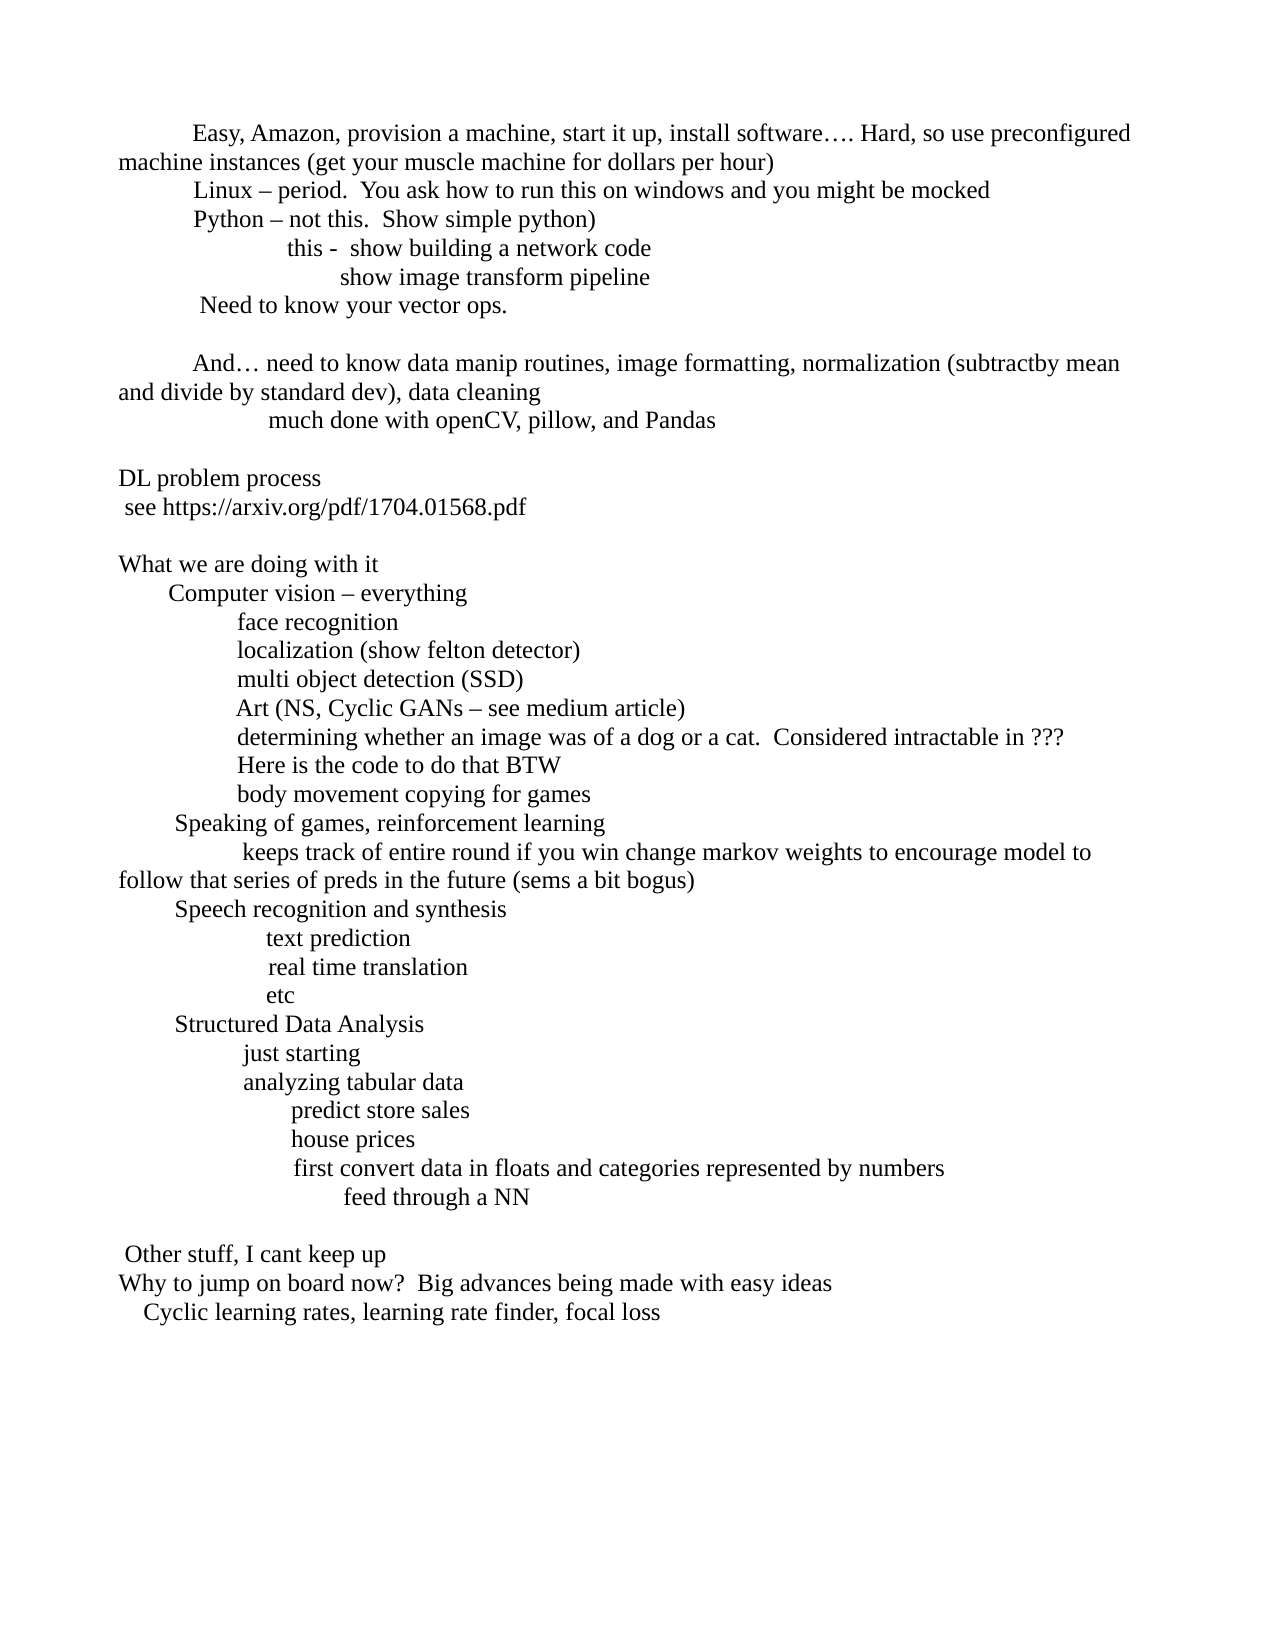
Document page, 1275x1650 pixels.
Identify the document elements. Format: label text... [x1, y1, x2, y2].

text show image transform pipeline [118, 262, 1157, 291]
text face recognition [118, 607, 1157, 636]
text localization (show felton detector) [118, 636, 1157, 664]
text DL problem process [118, 463, 1157, 492]
text Python – not this. Show simple python) [118, 204, 1157, 233]
text predict store sales [118, 1096, 1157, 1124]
text this - show building a network code [118, 233, 1157, 262]
text first convert data in floats and categories represented by numbers [118, 1153, 1157, 1182]
text keeps track of entire round if you win change markov weights to encourage model to follow that series of preds in the future (sems a bit bogus) [118, 837, 1157, 894]
text real time translation [118, 952, 1157, 981]
text Speaking of games, reinforcement learning [118, 808, 1157, 837]
text Why to jump on board now? Big advances being made with easy ideas [118, 1268, 1157, 1297]
text And… need to know data manip routines, image formatting, normalization (subtractby mean and divide by standard dev), data cleaning [118, 348, 1157, 406]
text multi object detection (SSD) [118, 664, 1157, 693]
text Cyclic learning rates, learning rate finder, focal loss [118, 1297, 1157, 1326]
text Structured Data Analysis [118, 1009, 1157, 1038]
text Easy, Amazon, provision a machine, start it up, install software…. Hard, so use preconfigured machine instances (get your muscle machine for dollars per hour) [118, 118, 1157, 176]
text Computer vision – everything [118, 578, 1157, 607]
text Speech recognition and synthesis [118, 894, 1157, 923]
text see https://arxiv.org/pdf/1704.01568.pdf [118, 492, 1157, 521]
text etc [118, 981, 1157, 1009]
text much done with openCV, pillow, and Pandas [118, 406, 1157, 434]
text Here is the code to do that BTW [118, 751, 1157, 779]
text feed through a NN [118, 1182, 1157, 1211]
text house prices [118, 1124, 1157, 1153]
text Art (NS, Cyclic GANs – see medium article) [118, 693, 1157, 722]
text just starting [118, 1038, 1157, 1067]
text text prediction [118, 923, 1157, 952]
text analyzing tabular data [118, 1067, 1157, 1096]
text Linux – period. You ask how to run this on windows and you might be mocked [118, 176, 1157, 204]
text determining whether an image was of a dog or a cat. Considered intractable in ??? [118, 722, 1157, 751]
text body movement copying for games [118, 779, 1157, 808]
text Need to know your vector ops. [118, 291, 1157, 319]
text What we are doing with it [118, 549, 1157, 578]
text Other stuff, I cant keep up [118, 1239, 1157, 1268]
